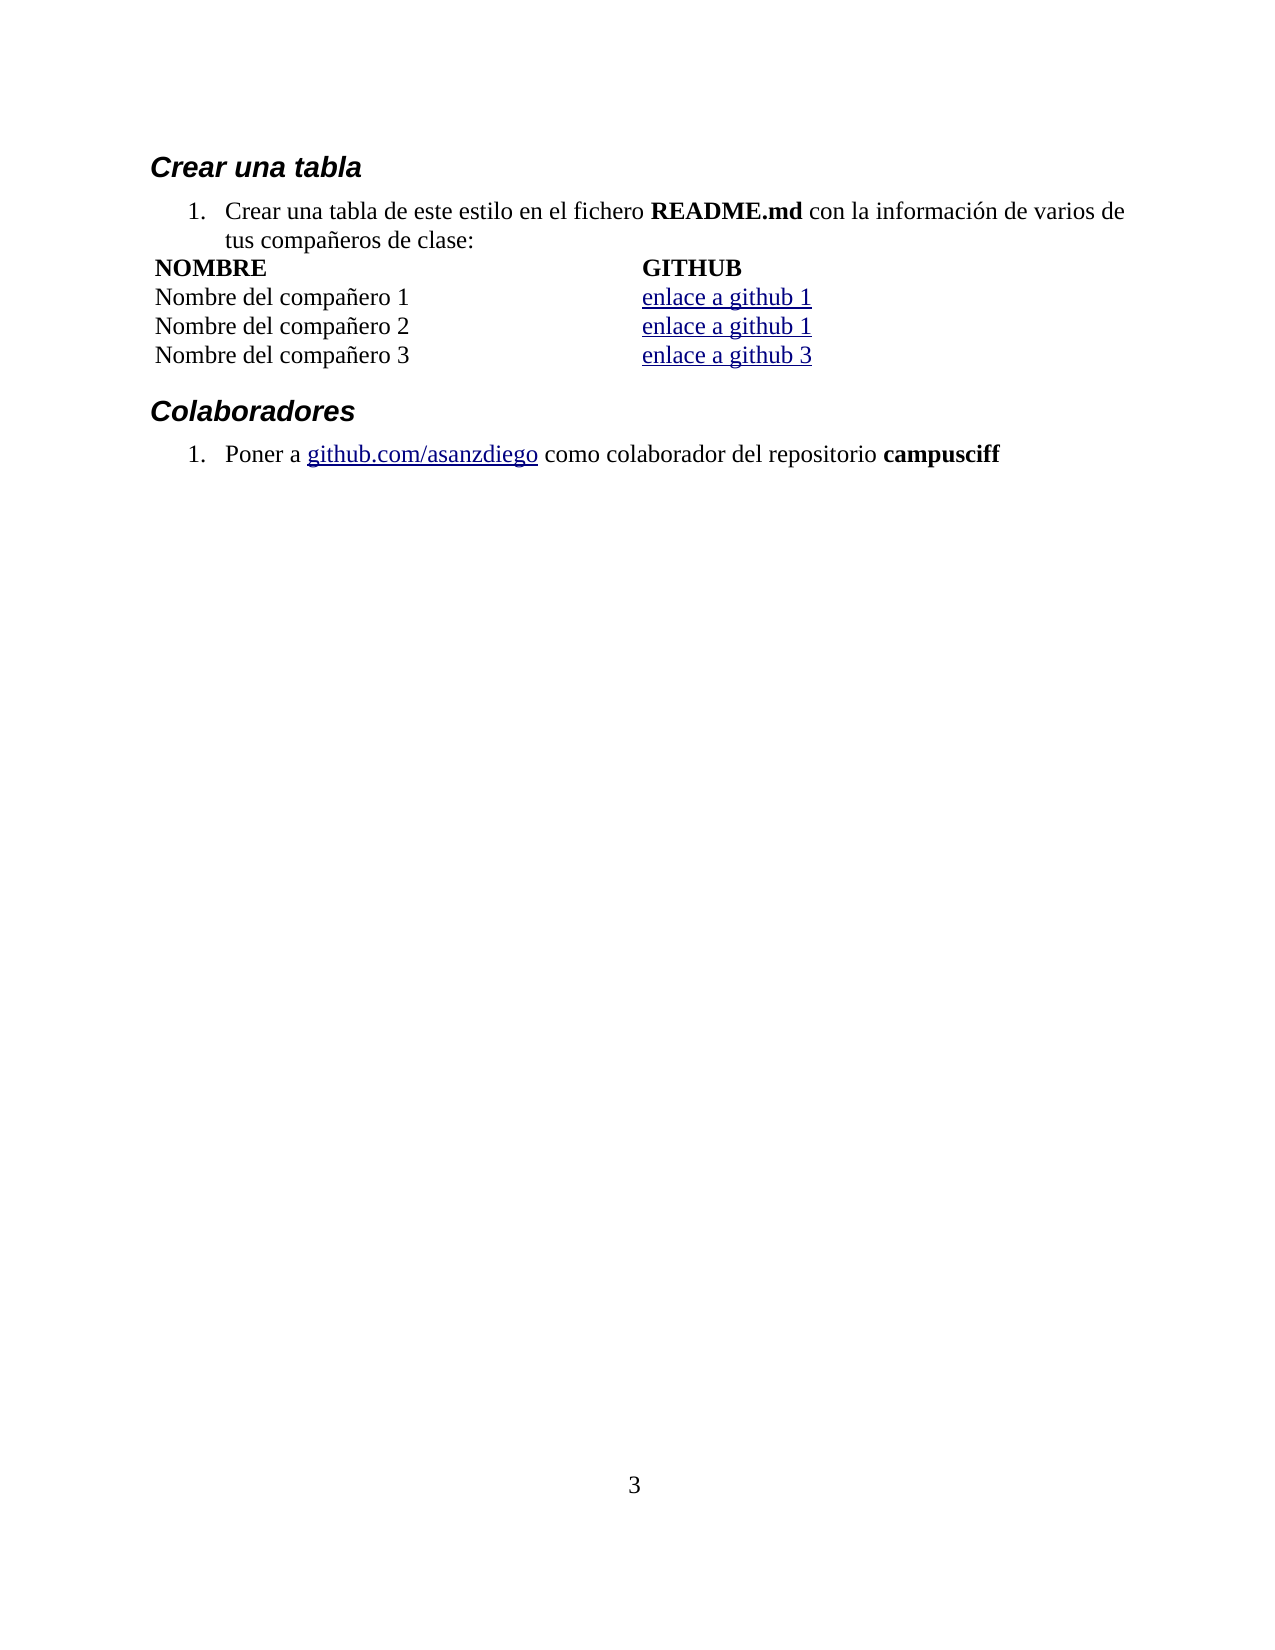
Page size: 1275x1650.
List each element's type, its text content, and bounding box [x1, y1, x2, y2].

table_cell enlace a github 1 [638, 311, 1125, 340]
table_header NOMBRE [150, 254, 637, 282]
table_cell enlace a github 3 [638, 340, 1125, 368]
list Poner a github.com/asanzdiego como colaborador del repositorio campusciff [187, 439, 1125, 468]
table_cell enlace a github 1 [638, 282, 1125, 311]
subtitle Crear una tabla [150, 150, 1125, 183]
table_cell Nombre del compañero 3 [150, 340, 637, 368]
subtitle Colaboradores [150, 393, 1125, 427]
table_cell Nombre del compañero 2 [150, 311, 637, 340]
list Crear una tabla de este estilo en el fichero README.md con la información de varios de tus compañeros de clase: [187, 196, 1125, 253]
table_header GITHUB [638, 254, 1125, 282]
table_cell Nombre del compañero 1 [150, 282, 637, 311]
